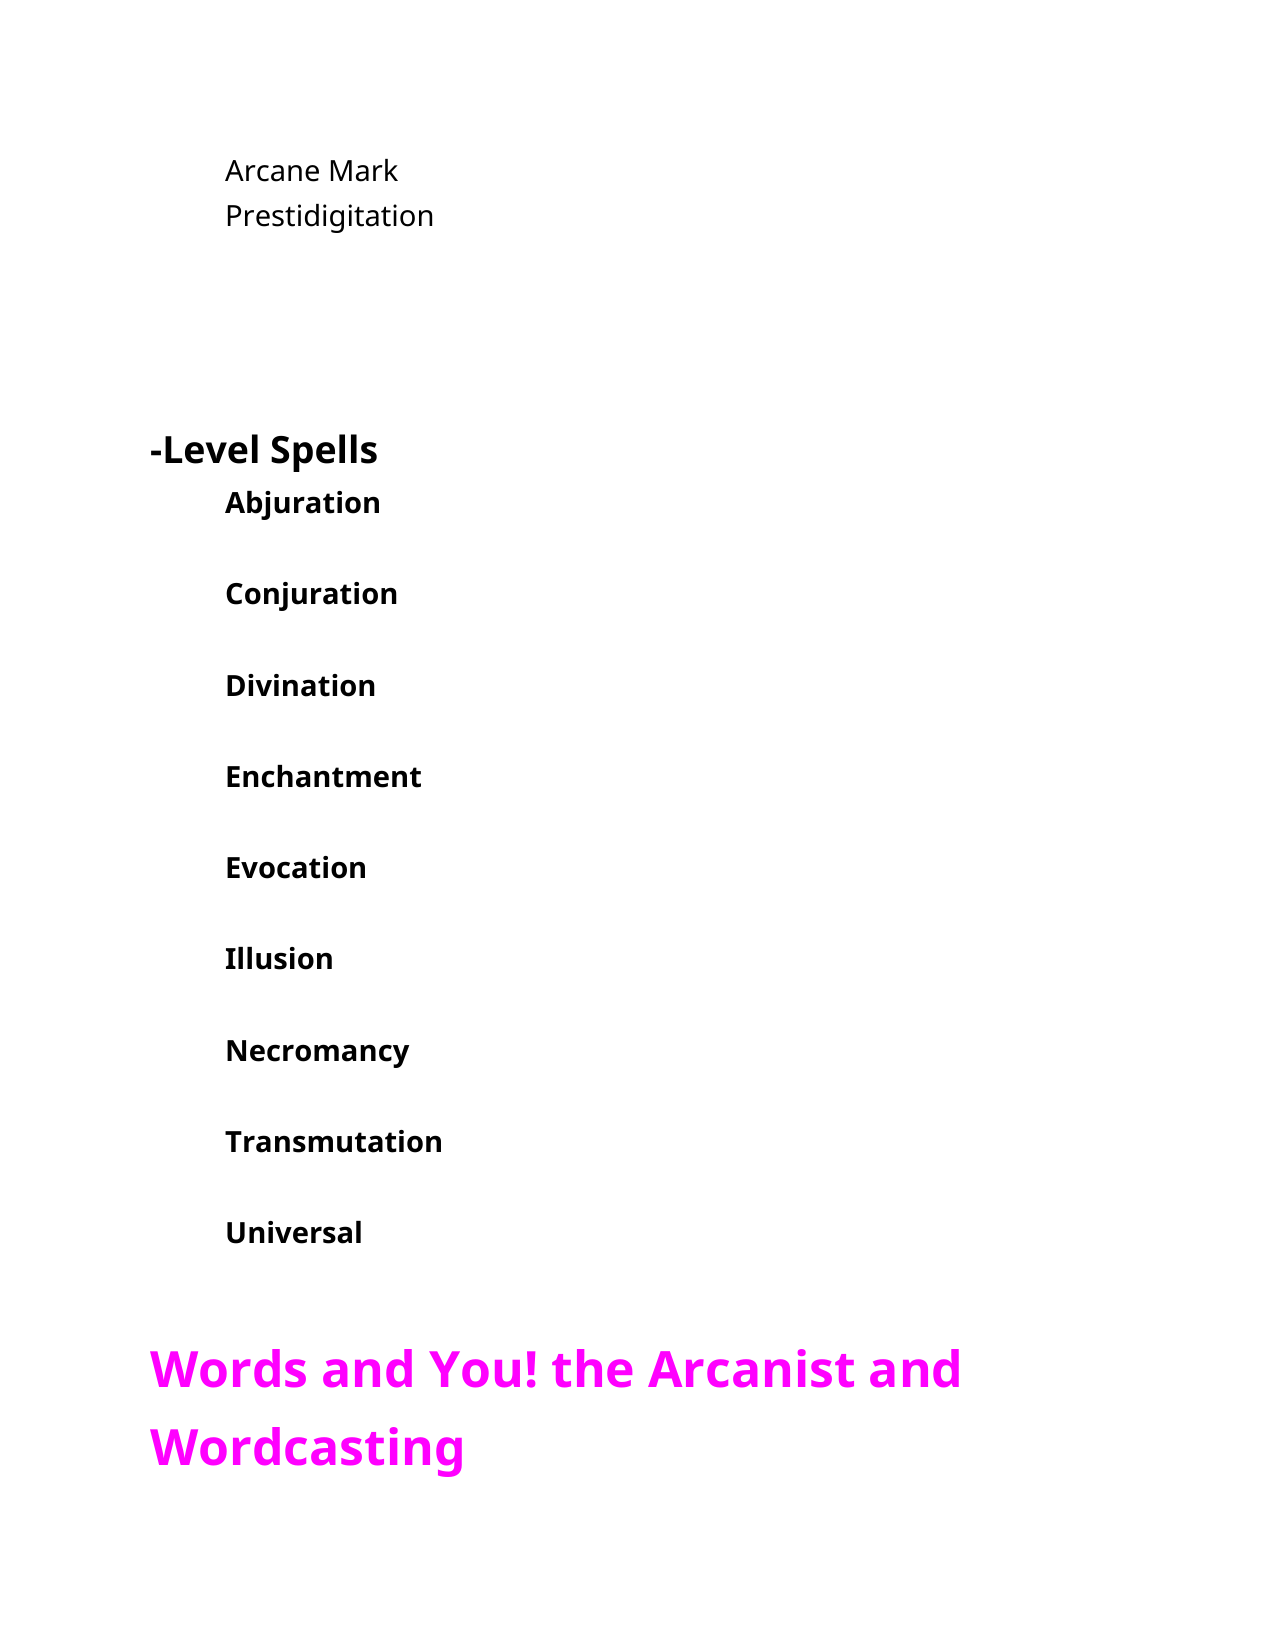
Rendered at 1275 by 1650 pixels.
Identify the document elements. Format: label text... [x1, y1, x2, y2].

text Enchantment [225, 756, 1125, 796]
text Evocation [225, 847, 1125, 887]
text Illusion [225, 939, 1125, 978]
text Words and You! the Arcanist and Wordcasting [150, 1334, 1125, 1480]
text Arcane Mark [225, 150, 1125, 190]
text Divination [225, 665, 1125, 704]
text Prestidigitation [225, 196, 1125, 235]
text Transmutation [225, 1121, 1125, 1161]
text Conjuration [225, 574, 1125, 613]
text Abjuration [225, 482, 1125, 522]
text Necromancy [225, 1030, 1125, 1069]
text Universal [225, 1212, 1125, 1252]
text -Level Spells [150, 424, 1125, 475]
